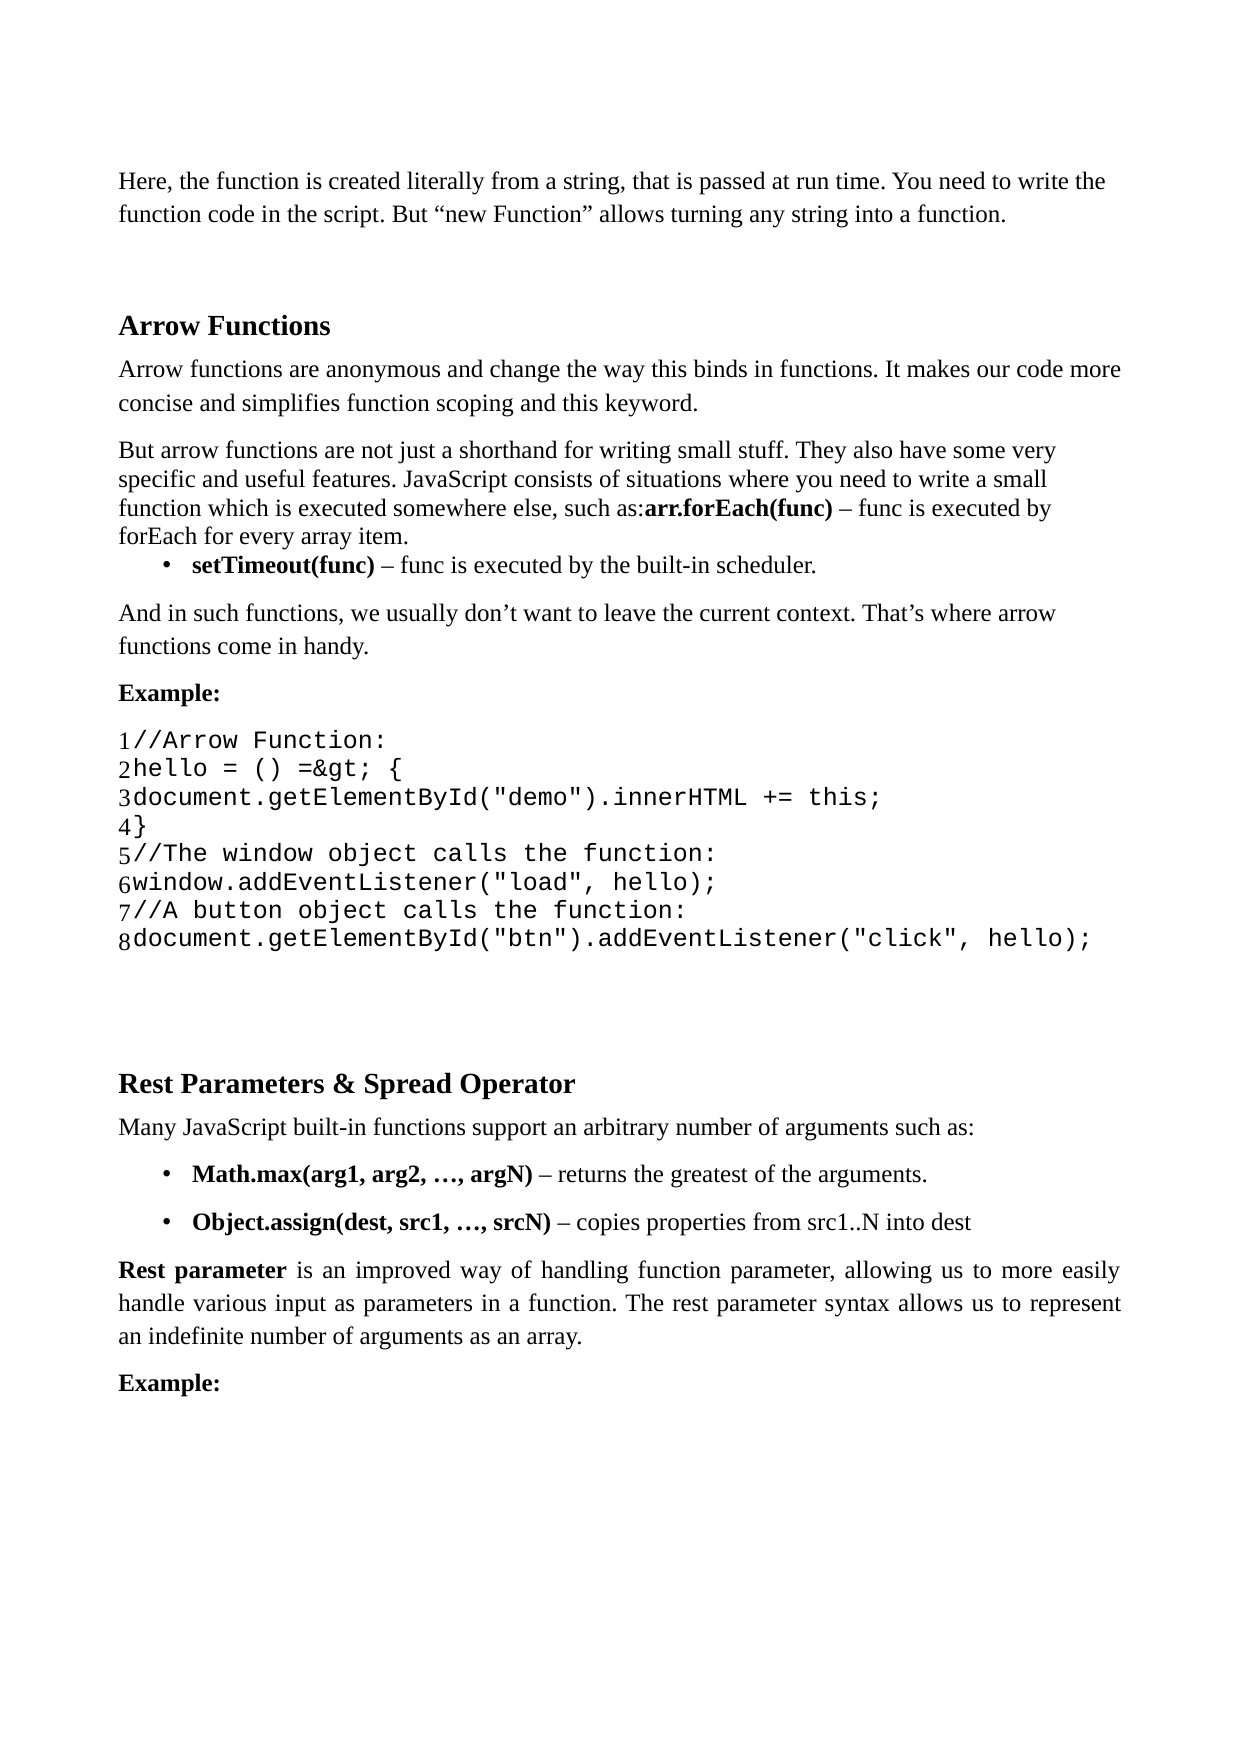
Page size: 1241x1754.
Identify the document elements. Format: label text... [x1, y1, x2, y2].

text And in such functions, we usually don’t want to leave the current context. That’s where arrow functions come in handy. [118, 598, 1122, 659]
text Here, the function is created literally from a string, that is passed at run time. You need to write the function code in the script. But “new Function” allows turning any string into a function. [118, 166, 1122, 227]
list setTimeout(func) – func is executed by the built-in scheduler. [162, 550, 1122, 579]
list Math.max(arg1, arg2, …, argN) – returns the greatest of the arguments. [162, 1159, 1122, 1188]
text Example: [118, 678, 1122, 707]
text Arrow functions are anonymous and change the way this binds in functions. It makes our code more concise and simplifies function scoping and this keyword. [118, 354, 1122, 416]
text But arrow functions are not just a shorthand for writing small stuff. They also have some very specific and useful features. JavaScript consists of situations where you need to write a small function which is executed somewhere else, such as:arr.forEach(func) – func is executed by forEach for every array item. [118, 435, 1122, 550]
subtitle Arrow Functions [118, 308, 1122, 342]
text Many JavaScript built-in functions support an arbitrary number of arguments such as: [118, 1112, 1122, 1141]
text Rest parameter is an improved way of handling function parameter, allowing us to more easily handle various input as parameters in a function. The rest parameter syntax allows us to represent an indefinite number of arguments as an array. [118, 1255, 1122, 1349]
table_header 1 2 3 4 5 6 7 8 [118, 726, 133, 956]
subtitle Rest Parameters & Spread Operator [118, 1066, 1122, 1099]
table_header //Arrow Function: hello = () =&gt; { document.getElementById("demo").innerHTML += this; } //The window object calls the function: window.addEventListener("load", hello); //A button object calls the function: document.getElementById("btn").addEventListener("click", hello); [133, 726, 1102, 956]
list Object.assign(dest, src1, …, srcN) – copies properties from src1..N into dest [162, 1207, 1122, 1236]
text Example: [118, 1368, 1122, 1397]
